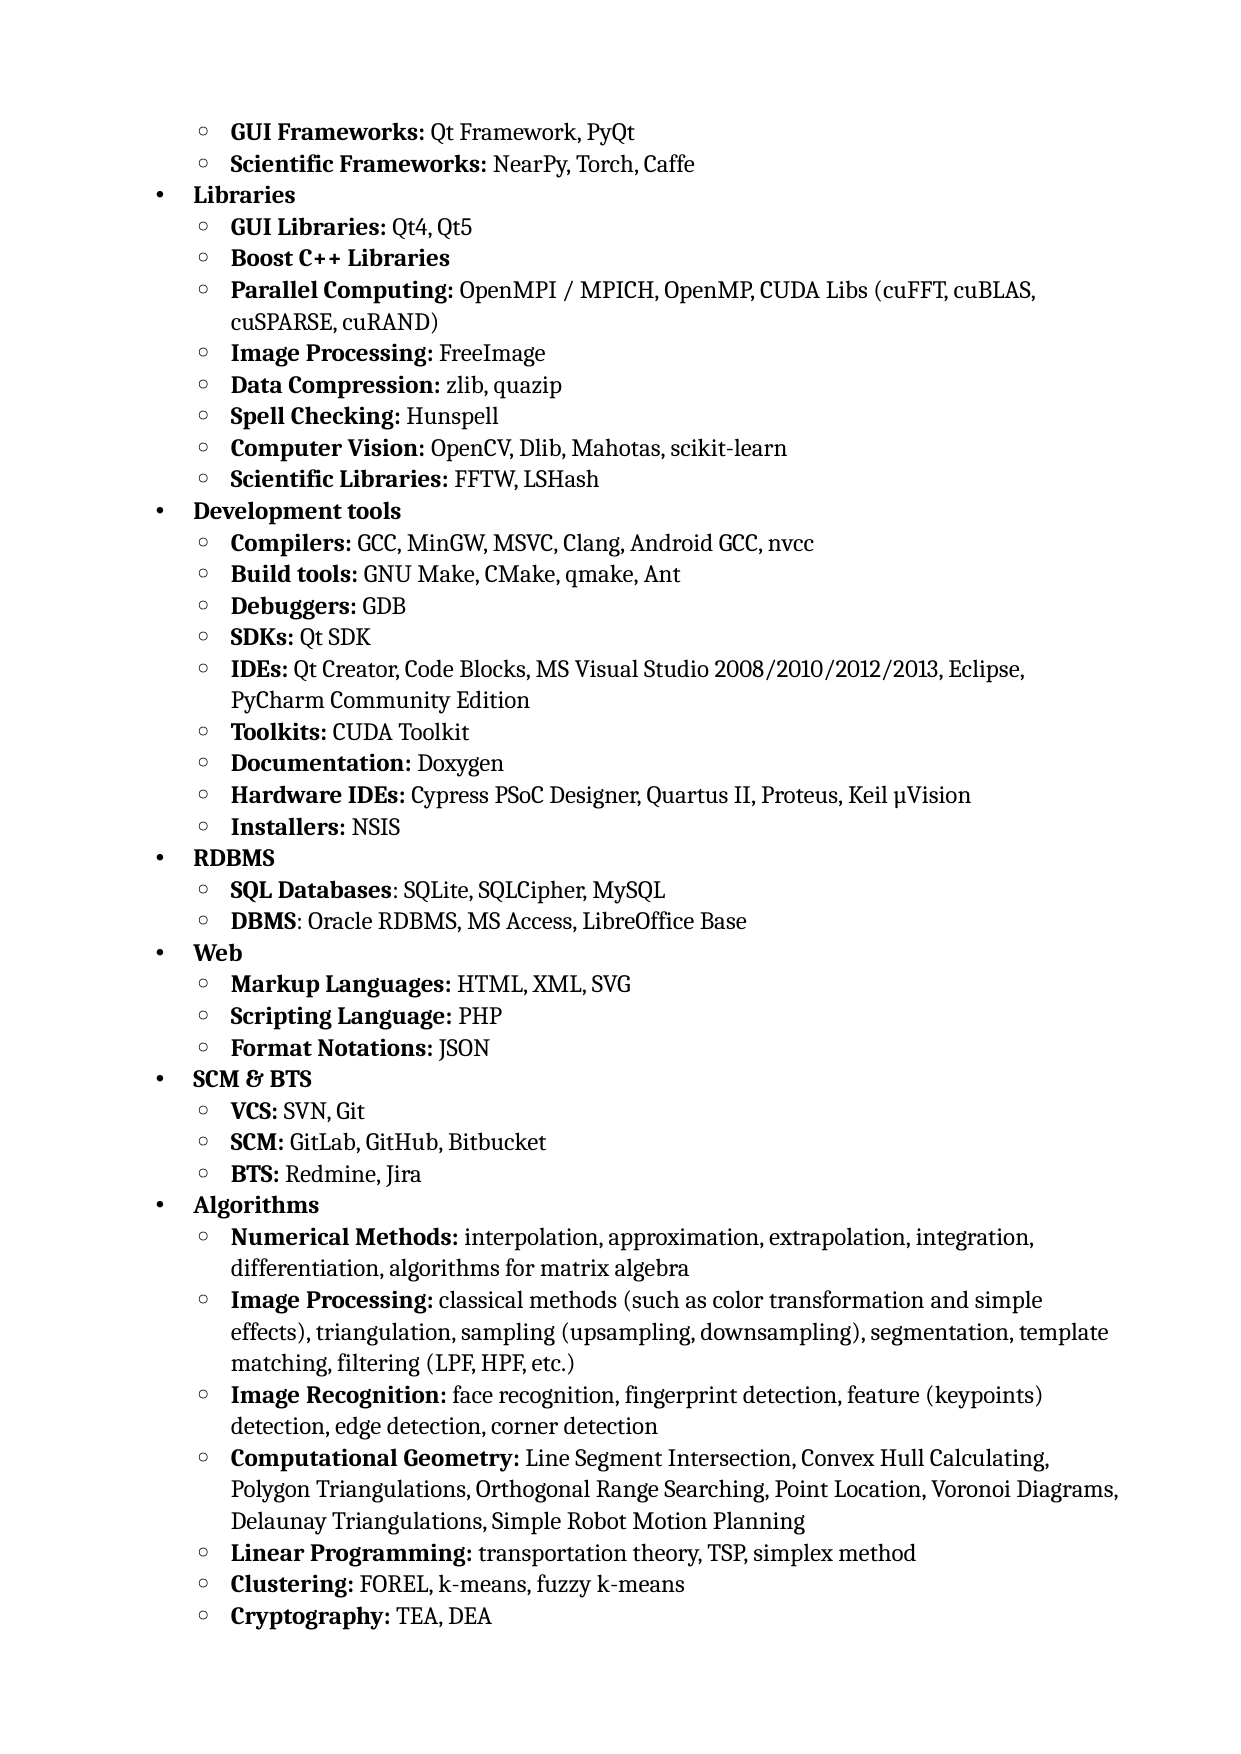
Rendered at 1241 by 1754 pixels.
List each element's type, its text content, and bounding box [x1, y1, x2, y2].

list Markup Languages: HTML, XML, SVG [193, 970, 1122, 999]
list Parallel Computing: OpenMPI / MPICH, OpenMP, CUDA Libs (cuFFT, cuBLAS, cuSPARSE, cuRAND) [193, 276, 1122, 336]
list SDKs: Qt SDK [193, 623, 1122, 652]
list Computer Vision: OpenCV, Dlib, Mahotas, scikit-learn [193, 434, 1122, 462]
list GUI Frameworks: Qt Framework, PyQt [193, 118, 1122, 147]
list Build tools: GNU Make, CMake, qmake, Ant [193, 560, 1122, 589]
list GUI Libraries: Qt4, Qt5 [193, 213, 1122, 242]
list Cryptography: TEA, DEA [193, 1602, 1122, 1630]
list SCM & BTS [156, 1065, 1122, 1094]
list Scripting Language: PHP [193, 1002, 1122, 1031]
list Linear Programming: transportation theory, TSP, simplex method [193, 1538, 1122, 1567]
list VCS: SVN, Git [193, 1097, 1122, 1125]
list Scientific Frameworks: NearPy, Torch, Caffe [193, 150, 1122, 178]
list Image Recognition: face recognition, fingerprint detection, feature (keypoints) detection, edge detection, corner detection [193, 1381, 1122, 1441]
list Clustering: FOREL, k-means, fuzzy k-means [193, 1570, 1122, 1599]
list Debuggers: GDB [193, 592, 1122, 620]
list Web [156, 939, 1122, 967]
list BTS: Redmine, Jira [193, 1160, 1122, 1188]
list Scientific Libraries: FFTW, LSHash [193, 465, 1122, 494]
list Image Processing: FreeImage [193, 339, 1122, 368]
list Numerical Methods: interpolation, approximation, extrapolation, integration, differentiation, algorithms for matrix algebra [193, 1223, 1122, 1283]
list Hardware IDEs: Cypress PSoC Designer, Quartus II, Proteus, Keil µVision [193, 781, 1122, 810]
list Image Processing: classical methods (such as color transformation and simple effects), triangulation, sampling (upsampling, downsampling), segmentation, template matching, filtering (LPF, HPF, etc.) [193, 1286, 1122, 1378]
list Development tools [156, 497, 1122, 526]
list Compilers: GCC, MinGW, MSVC, Clang, Android GCC, nvcc [193, 528, 1122, 557]
list Format Notations: JSON [193, 1033, 1122, 1062]
list Boost C++ Libraries [193, 244, 1122, 273]
list Documentation: Doxygen [193, 749, 1122, 778]
list DBMS: Oracle RDBMS, MS Access, LibreOffice Base [193, 907, 1122, 936]
list Data Compression: zlib, quazip [193, 371, 1122, 399]
list Algorithms [156, 1191, 1122, 1220]
list Toolkits: CUDA Toolkit [193, 718, 1122, 747]
list SQL Databases: SQLite, SQLCipher, MySQL [193, 876, 1122, 904]
list Spell Checking: Hunspell [193, 402, 1122, 431]
list Installers: NSIS [193, 812, 1122, 841]
list Computational Geometry: Line Segment Intersection, Convex Hull Calculating, Polygon Triangulations, Orthogonal Range Searching, Point Location, Voronoi Diagrams, Delaunay Triangulations, Simple Robot Motion Planning [193, 1444, 1122, 1536]
list IDEs: Qt Creator, Code Blocks, MS Visual Studio 2008/2010/2012/2013, Eclipse, PyCharm Community Edition [193, 655, 1122, 715]
list Libraries [156, 181, 1122, 210]
list SCM: GitLab, GitHub, Bitbucket [193, 1128, 1122, 1157]
list RDBMS [156, 844, 1122, 873]
